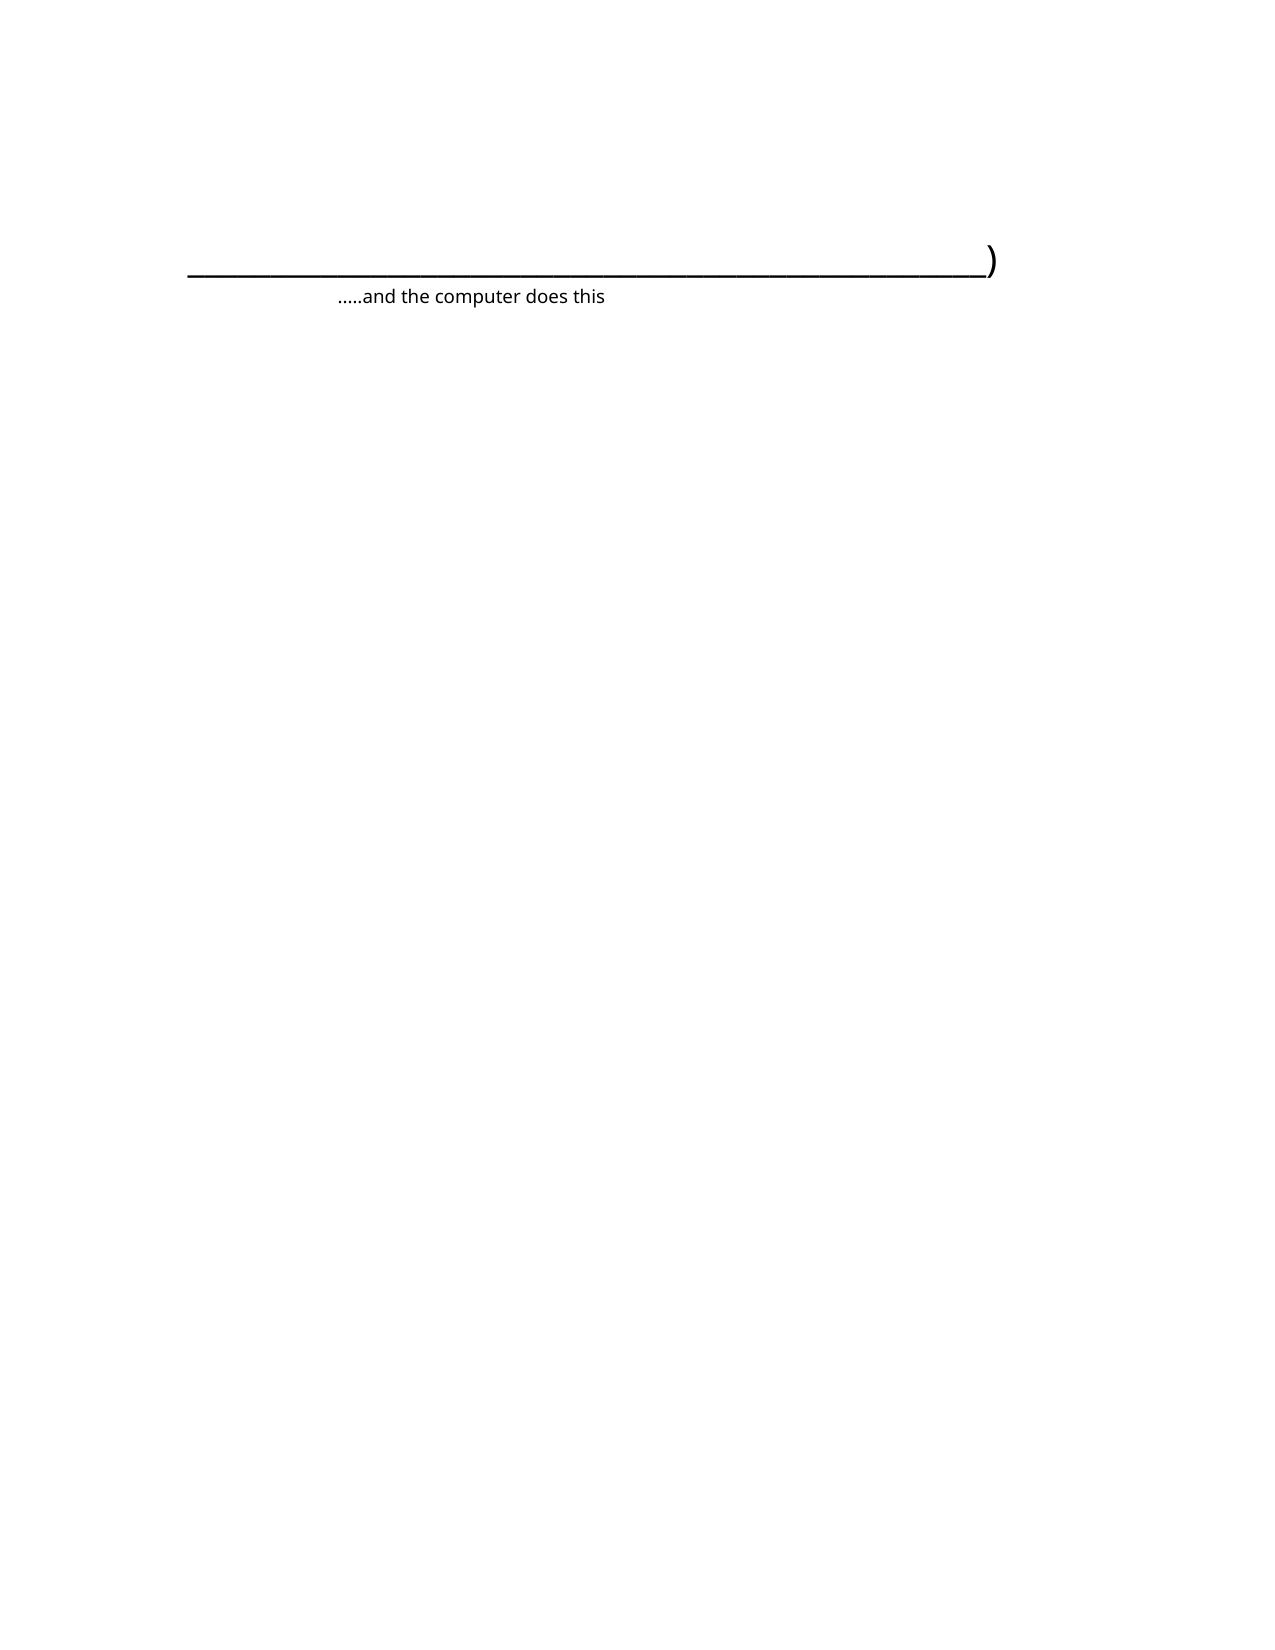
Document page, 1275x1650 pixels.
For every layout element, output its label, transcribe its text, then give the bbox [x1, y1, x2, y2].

text ..…and the computer does this [112, 283, 1162, 309]
text ________________________________________________) [112, 232, 1162, 283]
